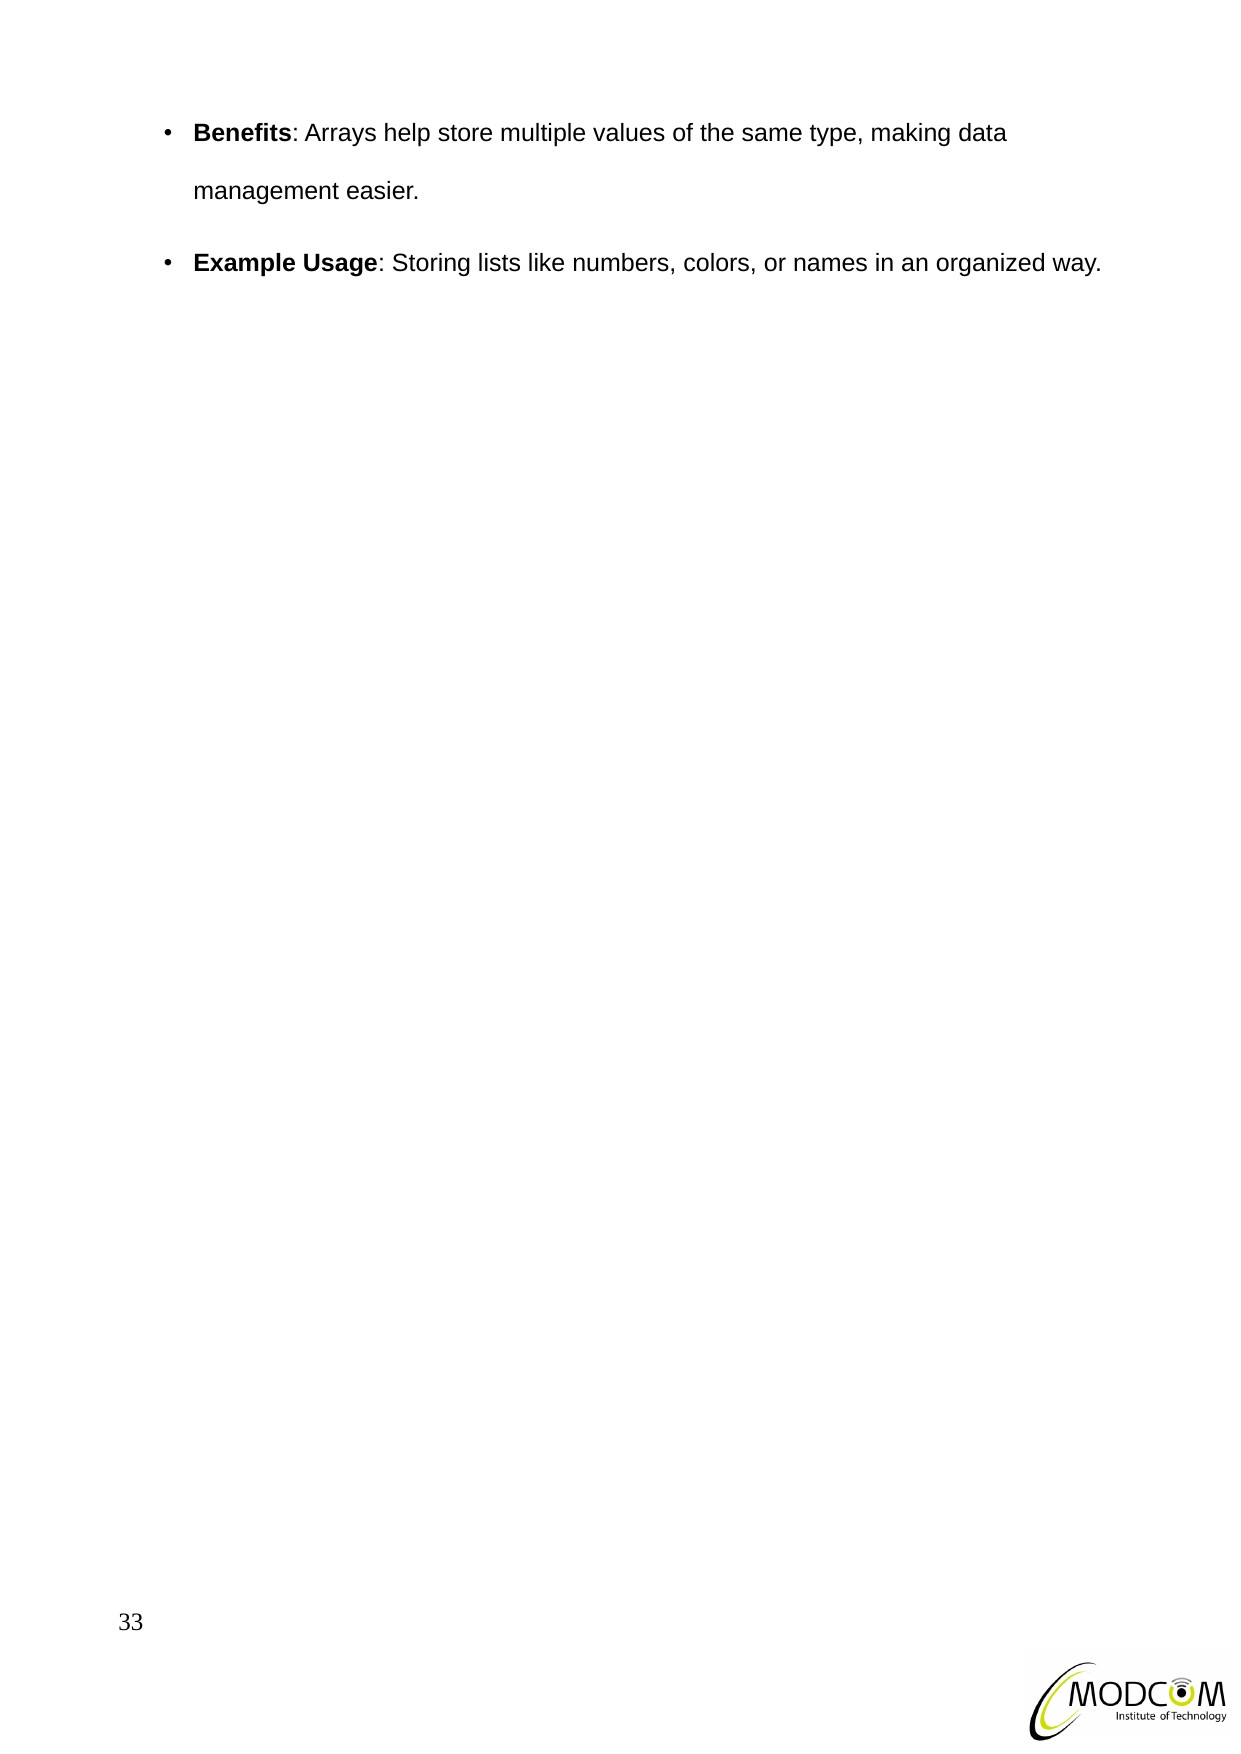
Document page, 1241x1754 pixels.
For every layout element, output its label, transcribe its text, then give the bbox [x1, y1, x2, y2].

list Example Usage: Storing lists like numbers, colors, or names in an organized way. [164, 248, 1122, 277]
picture [1020, 1644, 1233, 1741]
list Benefits: Arrays help store multiple values of the same type, making data management easier. [164, 118, 1122, 204]
